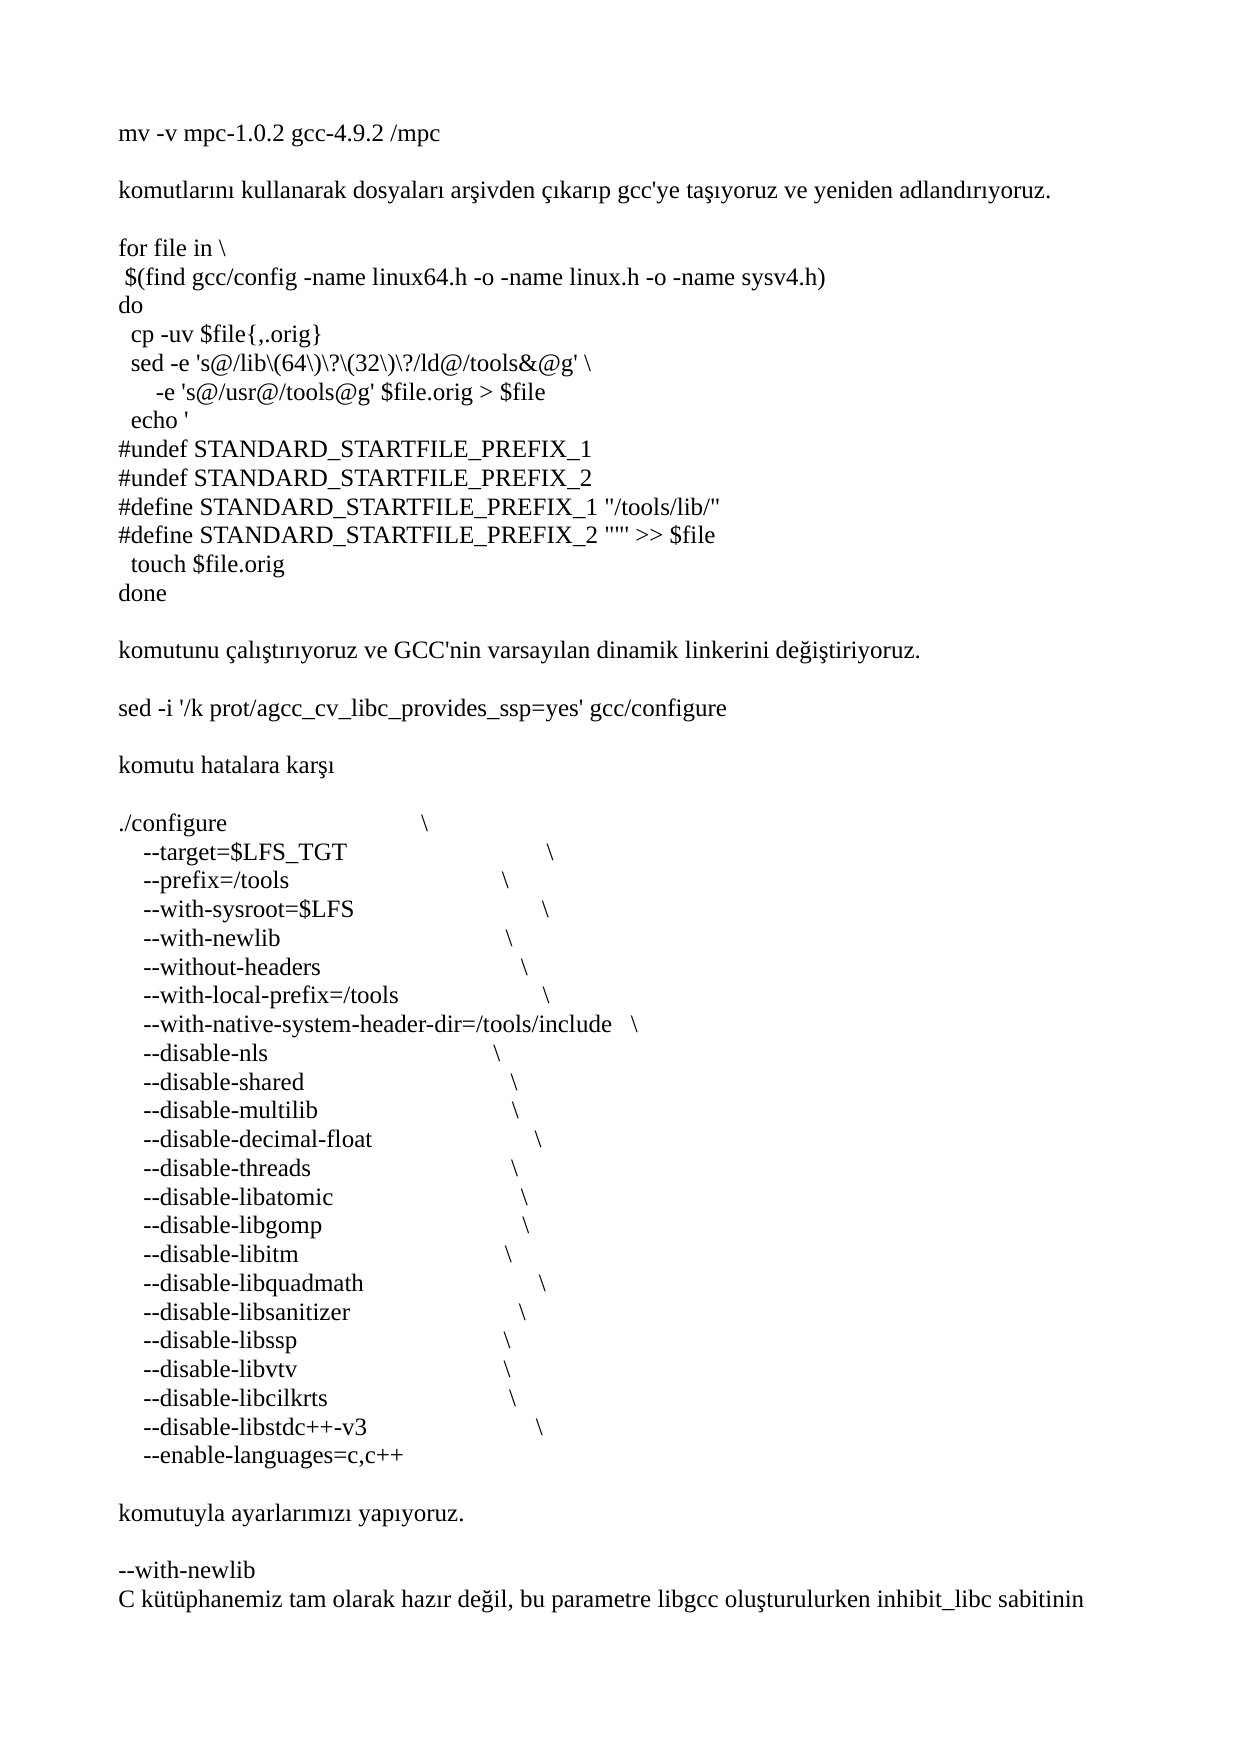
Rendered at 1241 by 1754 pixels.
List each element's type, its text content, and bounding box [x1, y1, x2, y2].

text --with-native-system-header-dir=/tools/include \ [118, 1009, 1122, 1038]
text #define STANDARD_STARTFILE_PREFIX_1 "/tools/lib/" [118, 492, 1122, 521]
text touch $file.orig [118, 549, 1122, 578]
text --enable-languages=c,c++ [118, 1441, 1122, 1469]
text done [118, 578, 1122, 607]
text --disable-libstdc++-v3 \ [118, 1412, 1122, 1441]
text --disable-libatomic \ [118, 1182, 1122, 1211]
text --target=$LFS_TGT \ [118, 837, 1122, 866]
text --disable-libcilkrts \ [118, 1383, 1122, 1412]
text --with-newlib \ [118, 923, 1122, 952]
text #define STANDARD_STARTFILE_PREFIX_2 ""' >> $file [118, 521, 1122, 549]
text --disable-libgomp \ [118, 1211, 1122, 1239]
text do [118, 291, 1122, 319]
text --disable-libquadmath \ [118, 1268, 1122, 1297]
text sed -i '/k prot/agcc_cv_libc_provides_ssp=yes' gcc/configure [118, 693, 1122, 722]
text #undef STANDARD_STARTFILE_PREFIX_2 [118, 463, 1122, 492]
text komutu hatalara karşı [118, 751, 1122, 779]
text komutunu çalıştırıyoruz ve GCC'nin varsayılan dinamik linkerini değiştiriyoruz. [118, 636, 1122, 664]
text --disable-shared \ [118, 1067, 1122, 1096]
text C kütüphanemiz tam olarak hazır değil, bu parametre libgcc oluşturulurken inhibit_libc sabitinin [118, 1584, 1122, 1613]
text komutuyla ayarlarımızı yapıyoruz. [118, 1498, 1122, 1527]
text --disable-libvtv \ [118, 1354, 1122, 1383]
text komutlarını kullanarak dosyaları arşivden çıkarıp gcc'ye taşıyoruz ve yeniden adlandırıyoruz. [118, 176, 1122, 204]
text --disable-threads \ [118, 1153, 1122, 1182]
text $(find gcc/config -name linux64.h -o -name linux.h -o -name sysv4.h) [118, 262, 1122, 291]
text --disable-nls \ [118, 1038, 1122, 1067]
text --disable-multilib \ [118, 1096, 1122, 1124]
text --without-headers \ [118, 952, 1122, 981]
text echo ' [118, 406, 1122, 434]
text --with-sysroot=$LFS \ [118, 894, 1122, 923]
text --disable-libssp \ [118, 1326, 1122, 1354]
text --with-newlib [118, 1556, 1122, 1584]
text mv -v mpc-1.0.2 gcc-4.9.2 /mpc [118, 118, 1122, 147]
text sed -e 's@/lib\(64\)\?\(32\)\?/ld@/tools&@g' \ [118, 348, 1122, 377]
text ./configure \ [118, 808, 1122, 837]
text --prefix=/tools \ [118, 866, 1122, 894]
text --disable-libsanitizer \ [118, 1297, 1122, 1326]
text --disable-decimal-float \ [118, 1124, 1122, 1153]
text -e 's@/usr@/tools@g' $file.orig > $file [118, 377, 1122, 406]
text --disable-libitm \ [118, 1239, 1122, 1268]
text for file in \ [118, 233, 1122, 262]
text cp -uv $file{,.orig} [118, 319, 1122, 348]
text --with-local-prefix=/tools \ [118, 981, 1122, 1009]
text #undef STANDARD_STARTFILE_PREFIX_1 [118, 434, 1122, 463]
